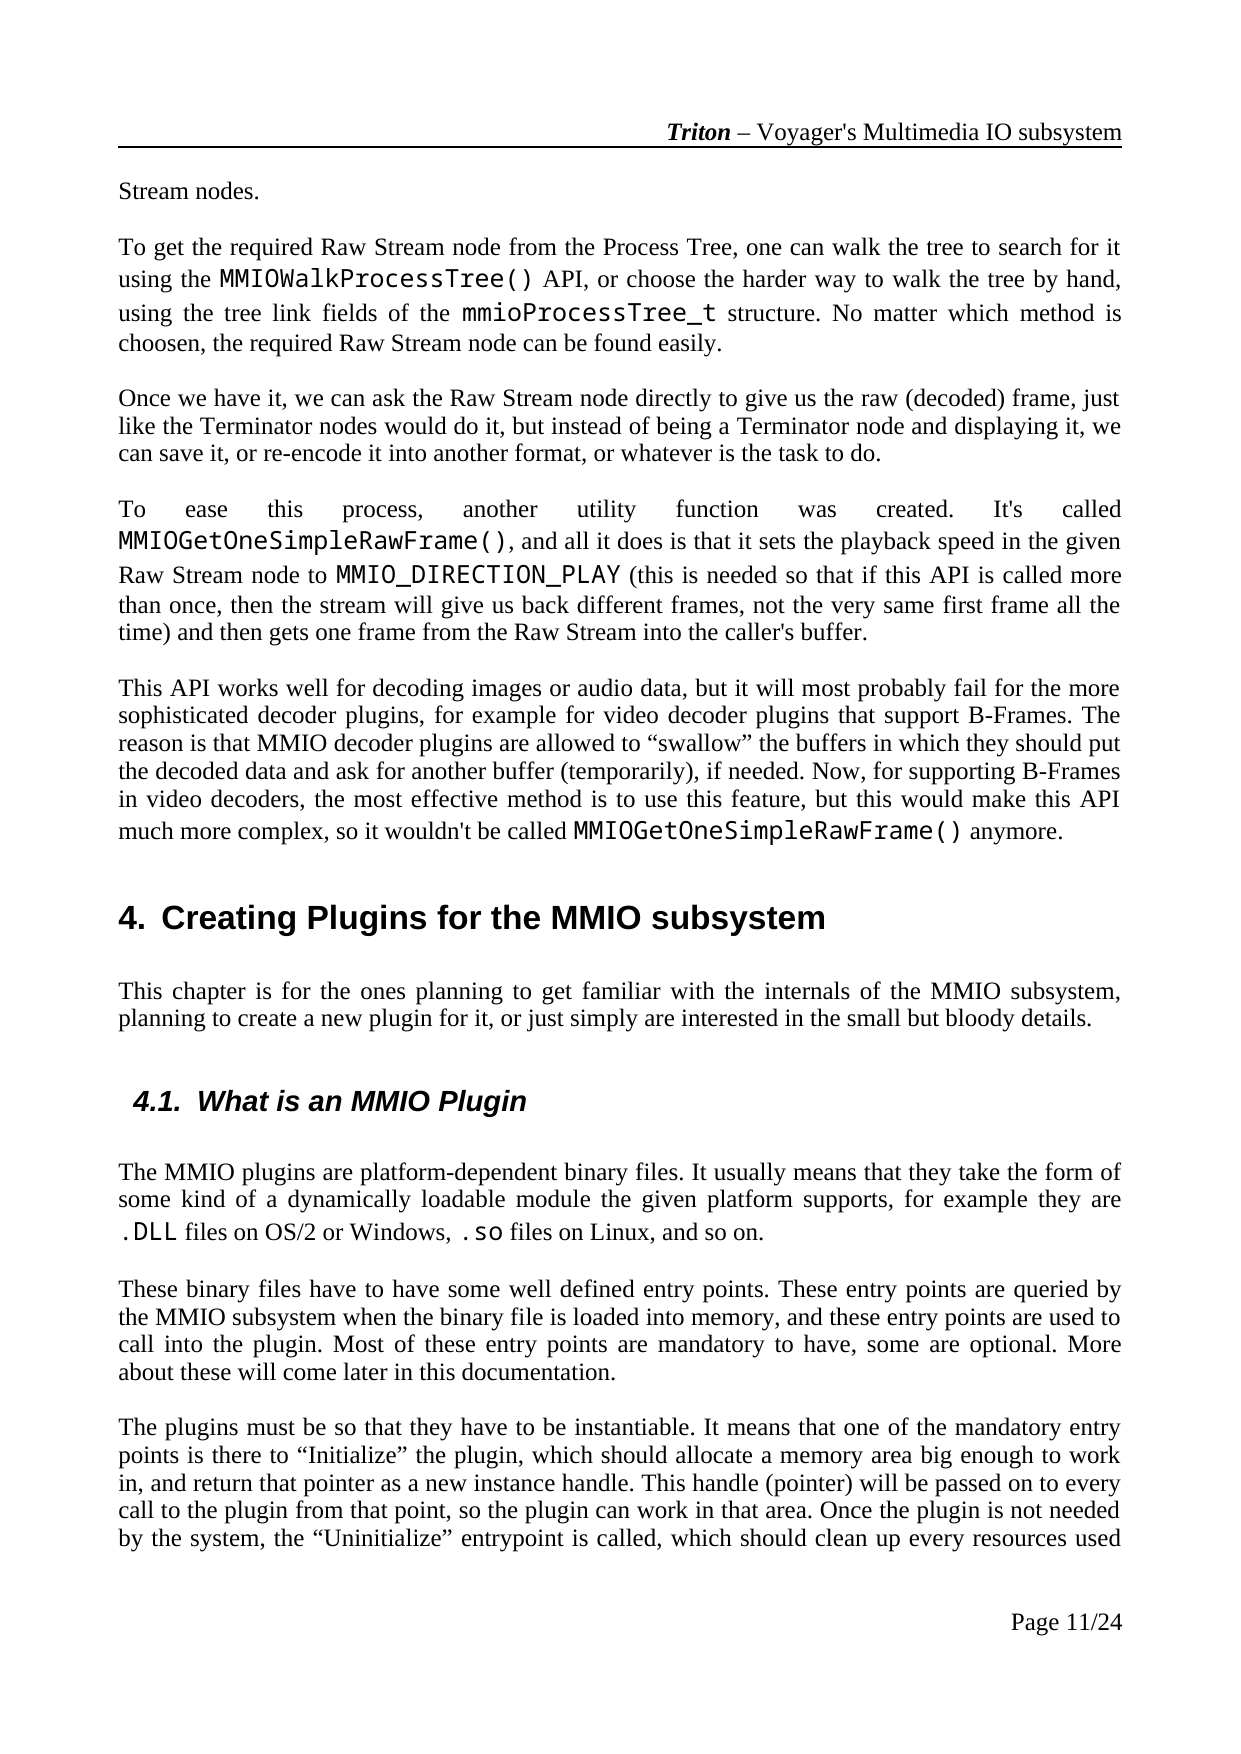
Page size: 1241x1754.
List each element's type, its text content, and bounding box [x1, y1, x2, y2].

subtitle Creating Plugins for the MMIO subsystem [118, 899, 1122, 937]
text This chapter is for the ones planning to get familiar with the internals of the MMIO subsystem, planning to create a new plugin for it, or just simply are interested in the small but bloody details. [118, 977, 1122, 1032]
subtitle What is an MMIO Plugin [133, 1085, 1122, 1118]
text These binary files have to have some well defined entry points. These entry points are queried by the MMIO subsystem when the binary file is loaded into memory, and these entry points are used to call into the plugin. Most of these entry points are mandatory to have, some are optional. More about these will come later in this documentation. [118, 1275, 1122, 1386]
text The plugins must be so that they have to be instantiable. It means that one of the mandatory entry points is there to “Initialize” the plugin, which should allocate a memory area big enough to work in, and return that pointer as a new instance handle. This handle (pointer) will be passed on to every call to the plugin from that point, so the plugin can work in that area. Once the plugin is not needed by the system, the “Uninitialize” entrypoint is called, which should clean up every resources used [118, 1413, 1122, 1552]
text To get the required Raw Stream node from the Process Tree, one can walk the tree to search for it using the MMIOWalkProcessTree() API, or choose the harder way to walk the tree by hand, using the tree link fields of the mmioProcessTree_t structure. No matter which method is choosen, the required Raw Stream node can be found easily. [118, 233, 1122, 356]
text Stream nodes. [118, 177, 1122, 205]
text The MMIO plugins are platform-dependent binary files. It usually means that they take the form of some kind of a dynamically loadable module the given platform supports, for example they are .DLL files on OS/2 or Windows, .so files on Linux, and so on. [118, 1158, 1122, 1247]
text This API works well for decoding images or audio data, but it will most probably fail for the more sophisticated decoder plugins, for example for video decoder plugins that support B-Frames. The reason is that MMIO decoder plugins are allowed to “swallow” the buffers in which they should put the decoded data and ask for another buffer (temporarily), if needed. Now, for supporting B-Frames in video decoders, the most effective method is to use this feature, but this would make this API much more complex, so it wouldn't be called MMIOGetOneSimpleRawFrame() anymore. [118, 674, 1122, 846]
text Once we have it, we can ask the Raw Stream node directly to give us the raw (decoded) frame, just like the Terminator nodes would do it, but instead of being a Terminator node and displaying it, we can save it, or re-encode it into another format, or whatever is the task to do. [118, 384, 1122, 467]
text To ease this process, another utility function was created. It's called MMIOGetOneSimpleRawFrame(), and all it does is that it sets the playback speed in the given Raw Stream node to MMIO_DIRECTION_PLAY (this is needed so that if this API is called more than once, then the stream will give us back different frames, not the very same first frame all the time) and then gets one frame from the Raw Stream into the caller's buffer. [118, 495, 1122, 646]
